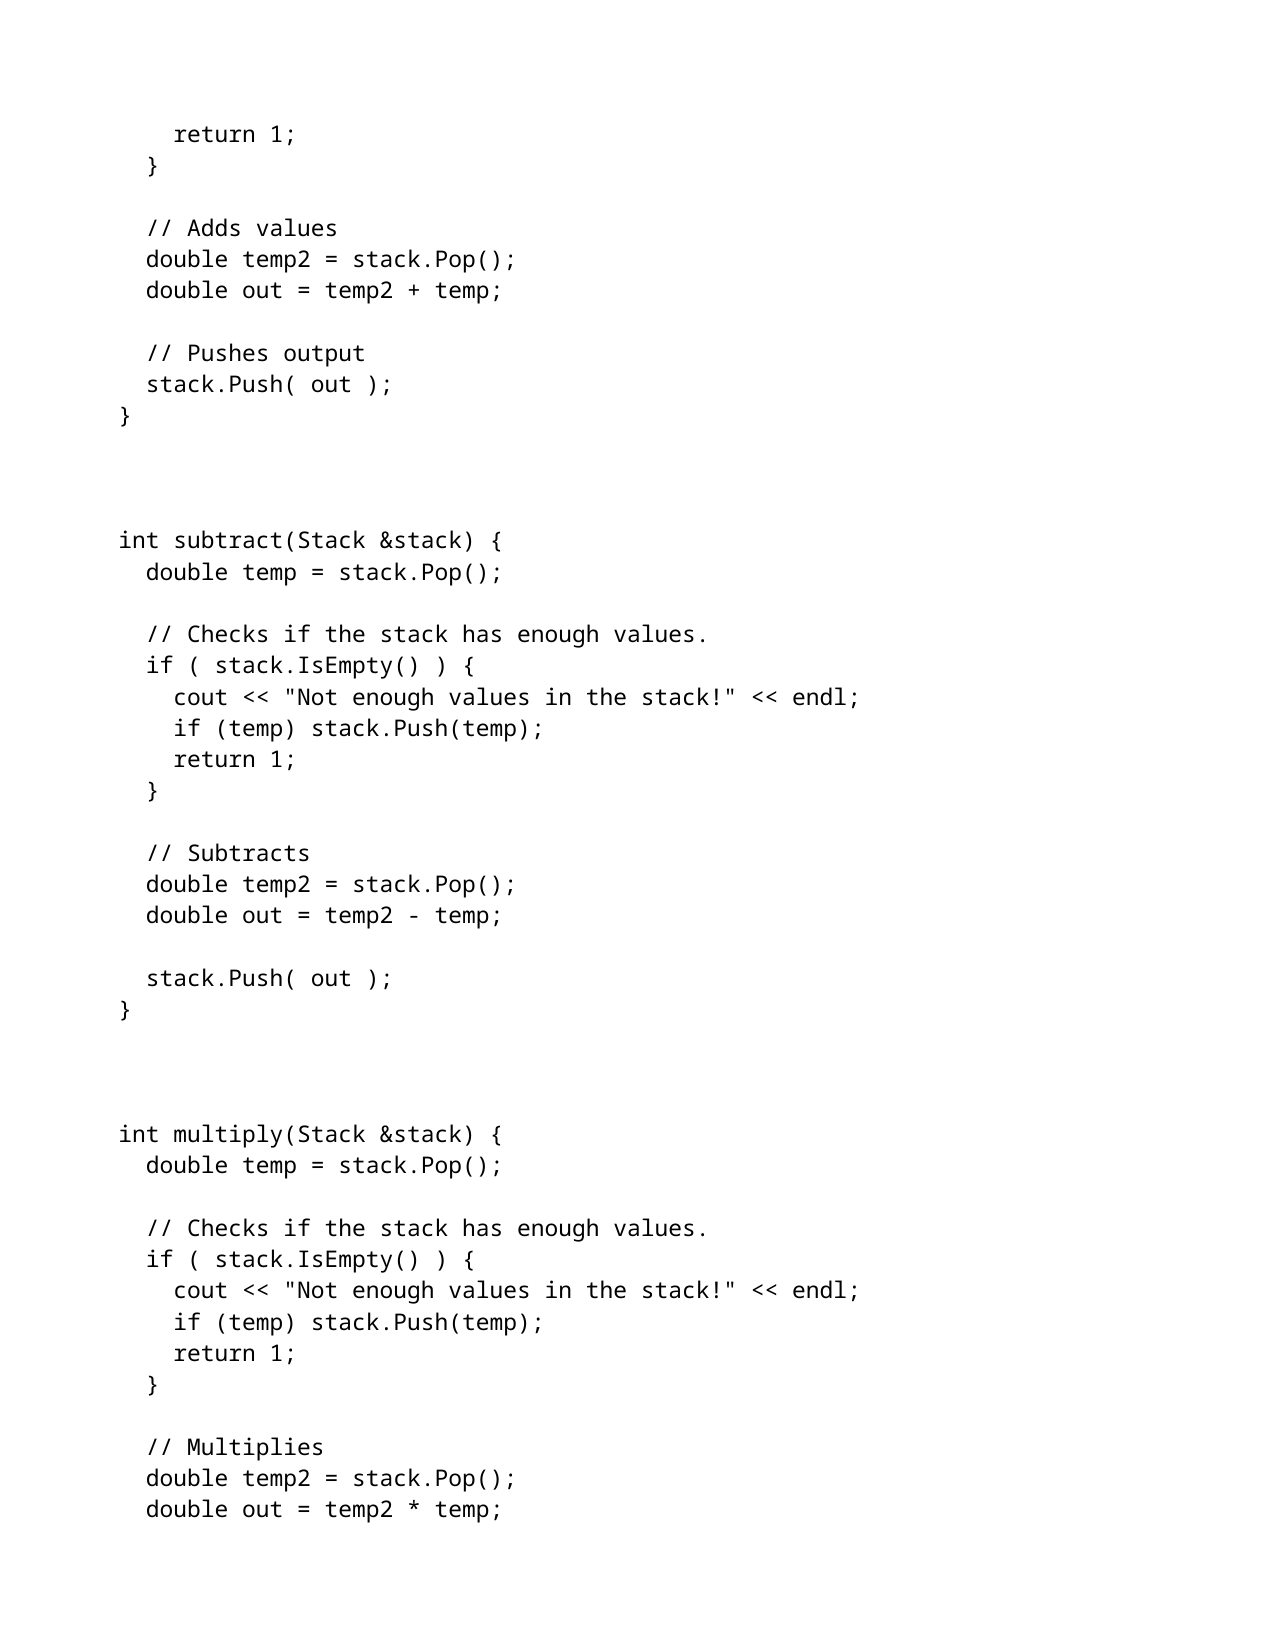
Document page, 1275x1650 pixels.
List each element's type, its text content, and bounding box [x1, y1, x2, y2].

text } [118, 149, 1157, 181]
text // Adds values [118, 212, 1157, 243]
text } [118, 774, 1157, 806]
text int subtract(Stack &stack) { [118, 524, 1157, 556]
text // Subtracts [118, 837, 1157, 868]
text } [118, 993, 1157, 1024]
text if (temp) stack.Push(temp); [118, 1306, 1157, 1337]
text double out = temp2 - temp; [118, 899, 1157, 931]
text // Pushes output [118, 337, 1157, 368]
text return 1; [118, 118, 1157, 149]
text int multiply(Stack &stack) { [118, 1118, 1157, 1149]
text double temp = stack.Pop(); [118, 1149, 1157, 1181]
text stack.Push( out ); [118, 962, 1157, 993]
text cout << "Not enough values in the stack!" << endl; [118, 681, 1157, 712]
text double temp = stack.Pop(); [118, 556, 1157, 587]
text } [118, 399, 1157, 431]
text double out = temp2 + temp; [118, 274, 1157, 306]
text double out = temp2 * temp; [118, 1493, 1157, 1524]
text return 1; [118, 743, 1157, 774]
text double temp2 = stack.Pop(); [118, 1462, 1157, 1493]
text cout << "Not enough values in the stack!" << endl; [118, 1274, 1157, 1306]
text double temp2 = stack.Pop(); [118, 868, 1157, 899]
text // Multiplies [118, 1431, 1157, 1462]
text // Checks if the stack has enough values. [118, 1212, 1157, 1243]
text } [118, 1368, 1157, 1399]
text if (temp) stack.Push(temp); [118, 712, 1157, 743]
text if ( stack.IsEmpty() ) { [118, 1243, 1157, 1274]
text double temp2 = stack.Pop(); [118, 243, 1157, 274]
text // Checks if the stack has enough values. [118, 618, 1157, 649]
text return 1; [118, 1337, 1157, 1368]
text stack.Push( out ); [118, 368, 1157, 399]
text if ( stack.IsEmpty() ) { [118, 649, 1157, 681]
